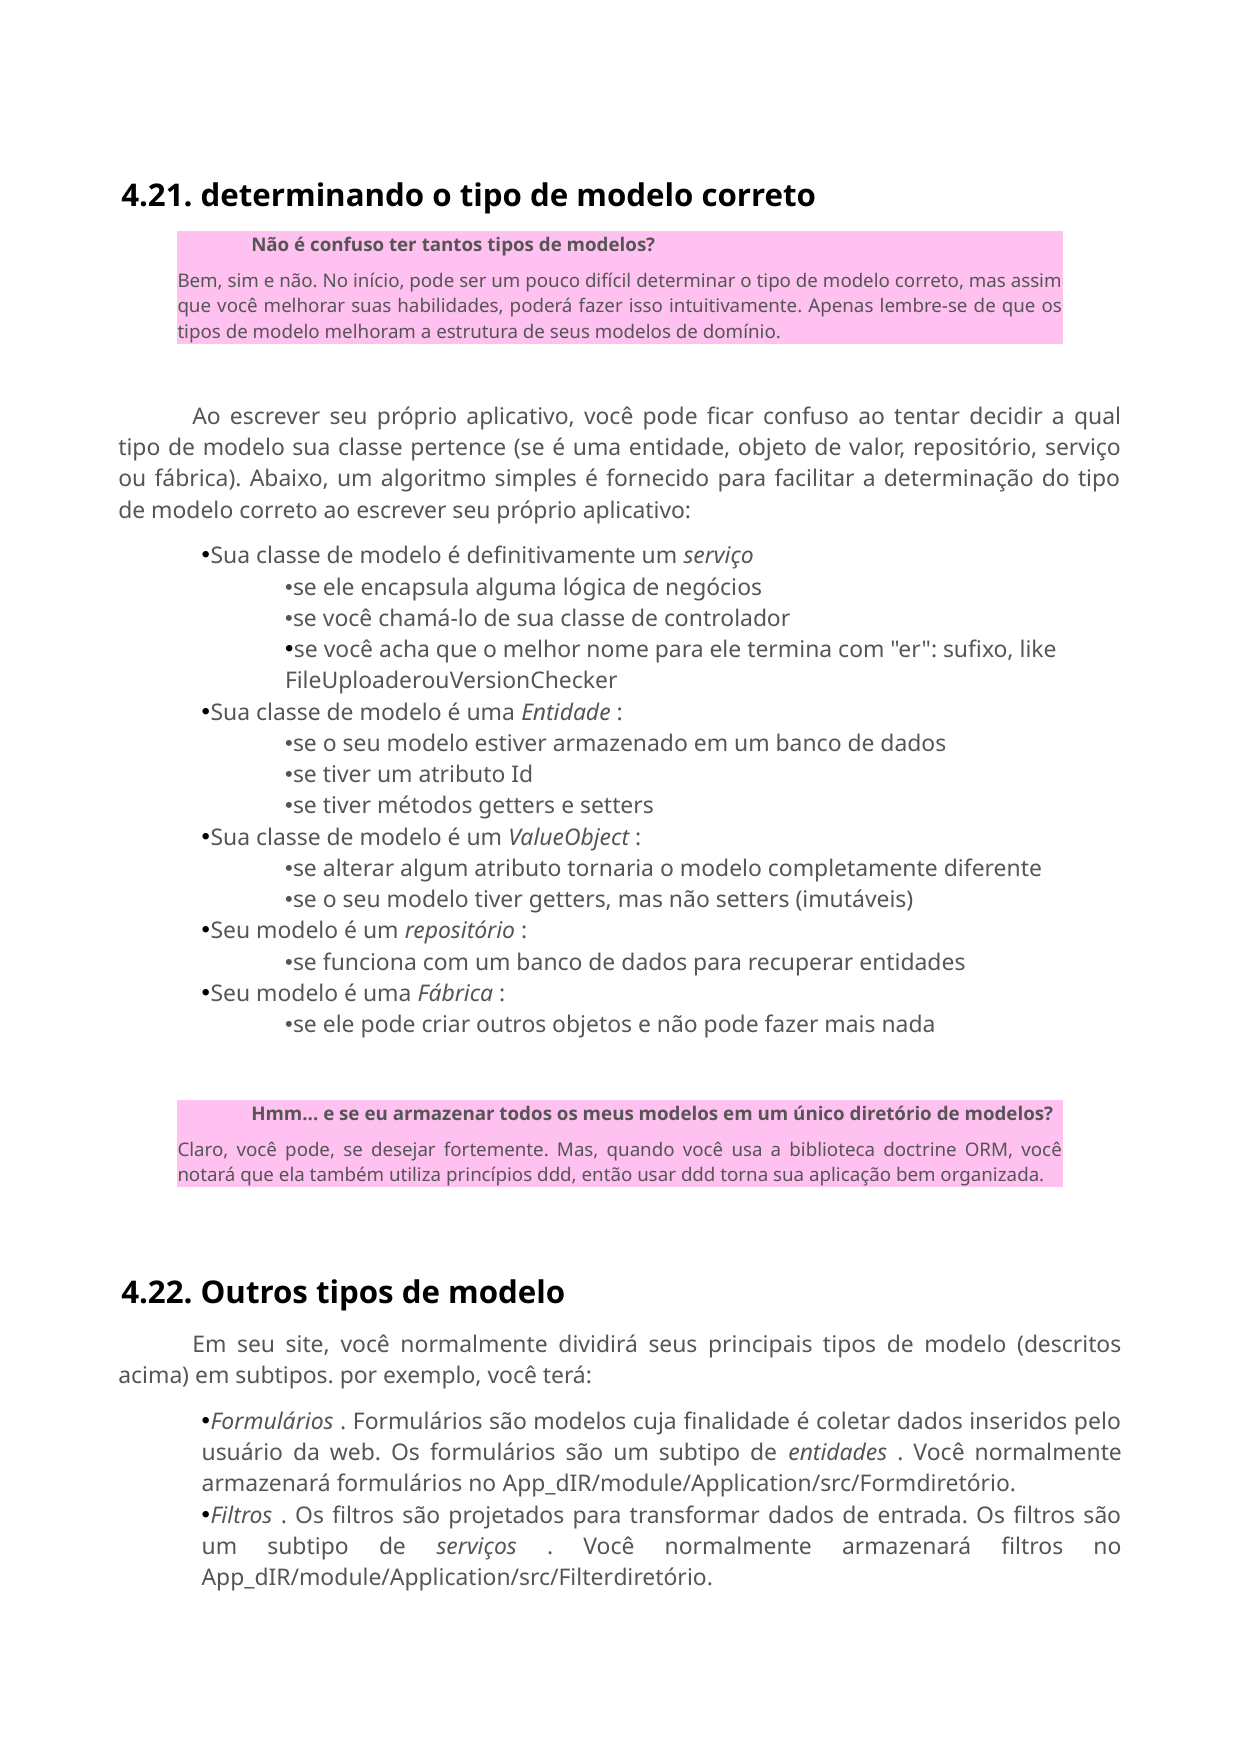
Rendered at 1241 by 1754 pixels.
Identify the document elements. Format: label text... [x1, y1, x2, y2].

list se ele encapsula alguma lógica de negócios [118, 571, 1122, 602]
list Sua classe de modelo é um ValueObject : [118, 821, 1122, 852]
list se você chamá-lo de sua classe de controlador [118, 602, 1122, 633]
list Seu modelo é um repositório : [118, 914, 1122, 946]
text Em seu site, você normalmente dividirá seus principais tipos de modelo (descritos acima) em subtipos. por exemplo, você terá: [118, 1328, 1122, 1390]
list Sua classe de modelo é uma Entidade : [118, 696, 1122, 727]
list se o seu modelo tiver getters, mas não setters (imutáveis) [118, 883, 1122, 914]
subtitle 4.22. Outros tipos de modelo [118, 1267, 1122, 1315]
list se tiver um atributo Id [118, 758, 1122, 789]
list Filtros . Os filtros são projetados para transformar dados de entrada. Os filtros são um subtipo de serviços . Você normalmente armazenará filtros no App_dIR/module/Application/src/Filterdiretório. [118, 1498, 1122, 1592]
text Hmm... e se eu armazenar todos os meus modelos em um único diretório de modelos? [177, 1100, 1063, 1125]
text Claro, você pode, se desejar fortemente. Mas, quando você usa a biblioteca doctrine ORM, você notará que ela também utiliza princípios ddd, então usar ddd torna sua aplicação bem organizada. [177, 1136, 1063, 1187]
text Ao escrever seu próprio aplicativo, você pode ficar confuso ao tentar decidir a qual tipo de modelo sua classe pertence (se é uma entidade, objeto de valor, repositório, serviço ou fábrica). Abaixo, um algoritmo simples é fornecido para facilitar a determinação do tipo de modelo correto ao escrever seu próprio aplicativo: [118, 400, 1122, 525]
list Formulários . Formulários são modelos cuja finalidade é coletar dados inseridos pelo usuário da web. Os formulários são um subtipo de entidades . Você normalmente armazenará formulários no App_dIR/module/Application/src/Formdiretório. [118, 1405, 1122, 1498]
text Bem, sim e não. No início, pode ser um pouco difícil determinar o tipo de modelo correto, mas assim que você melhorar suas habilidades, poderá fazer isso intuitivamente. Apenas lembre-se de que os tipos de modelo melhoram a estrutura de seus modelos de domínio. [177, 267, 1063, 344]
list se o seu modelo estiver armazenado em um banco de dados [118, 727, 1122, 758]
text Não é confuso ter tantos tipos de modelos? [177, 231, 1063, 257]
list se você acha que o melhor nome para ele termina com "er": sufixo, like FileUploaderouVersionChecker [118, 633, 1122, 696]
list se ele pode criar outros objetos e não pode fazer mais nada [118, 1008, 1122, 1039]
list se funciona com um banco de dados para recuperar entidades [118, 946, 1122, 977]
list Sua classe de modelo é definitivamente um serviço [118, 539, 1122, 571]
list se tiver métodos getters e setters [118, 789, 1122, 821]
list Seu modelo é uma Fábrica : [118, 977, 1122, 1008]
list se alterar algum atributo tornaria o modelo completamente diferente [118, 852, 1122, 883]
subtitle 4.21. determinando o tipo de modelo correto [118, 170, 1122, 219]
